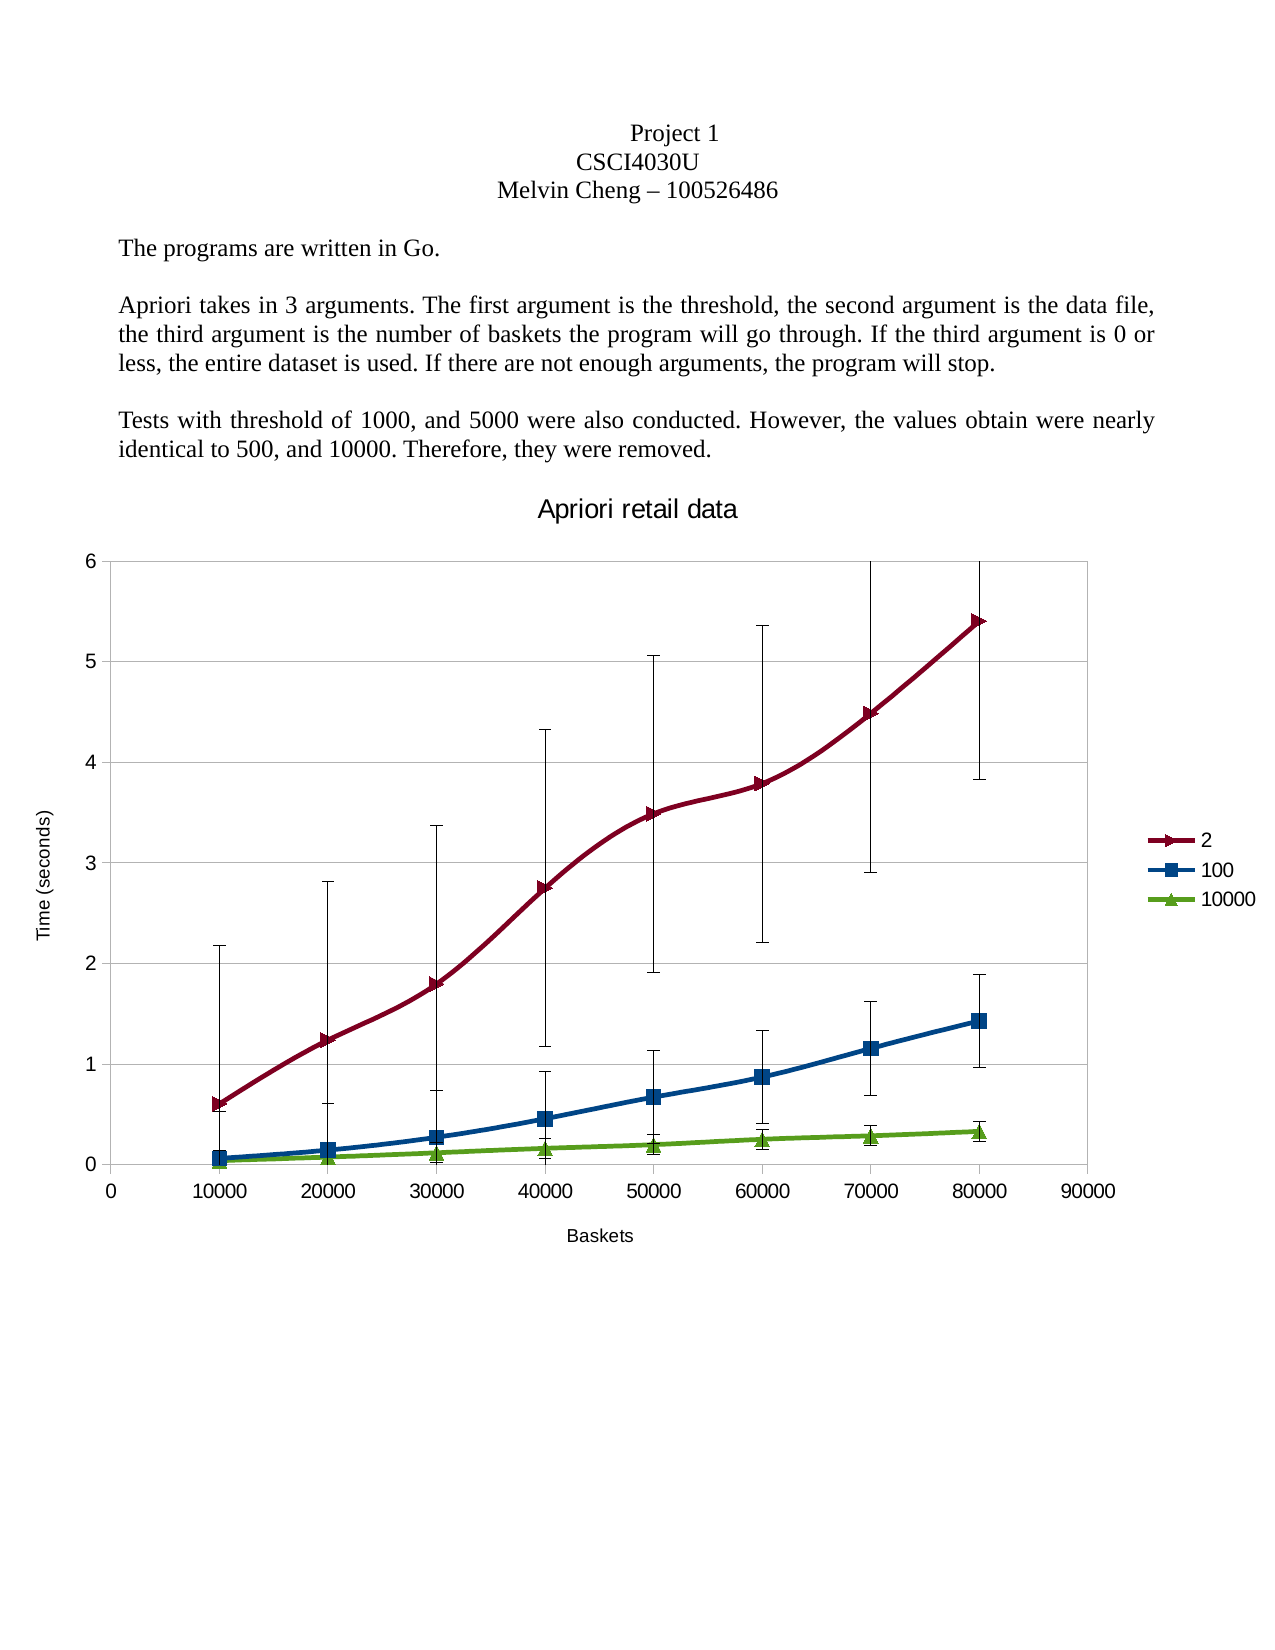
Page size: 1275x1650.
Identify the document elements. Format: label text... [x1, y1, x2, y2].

text The programs are written in Go. [118, 233, 1157, 262]
text Apriori takes in 3 arguments. The first argument is the threshold, the second argument is the data file, the third argument is the number of baskets the program will go through. If the third argument is 0 or less, the entire dataset is used. If there are not enough arguments, the program will stop. [118, 291, 1157, 377]
text Melvin Cheng – 100526486 [118, 176, 1157, 204]
text Project 1 [118, 118, 1157, 147]
text CSCI4030U [118, 147, 1157, 176]
text Tests with threshold of 1000, and 5000 were also conducted. However, the values obtain were nearly identical to 500, and 10000. Therefore, they were removed. [118, 406, 1157, 463]
